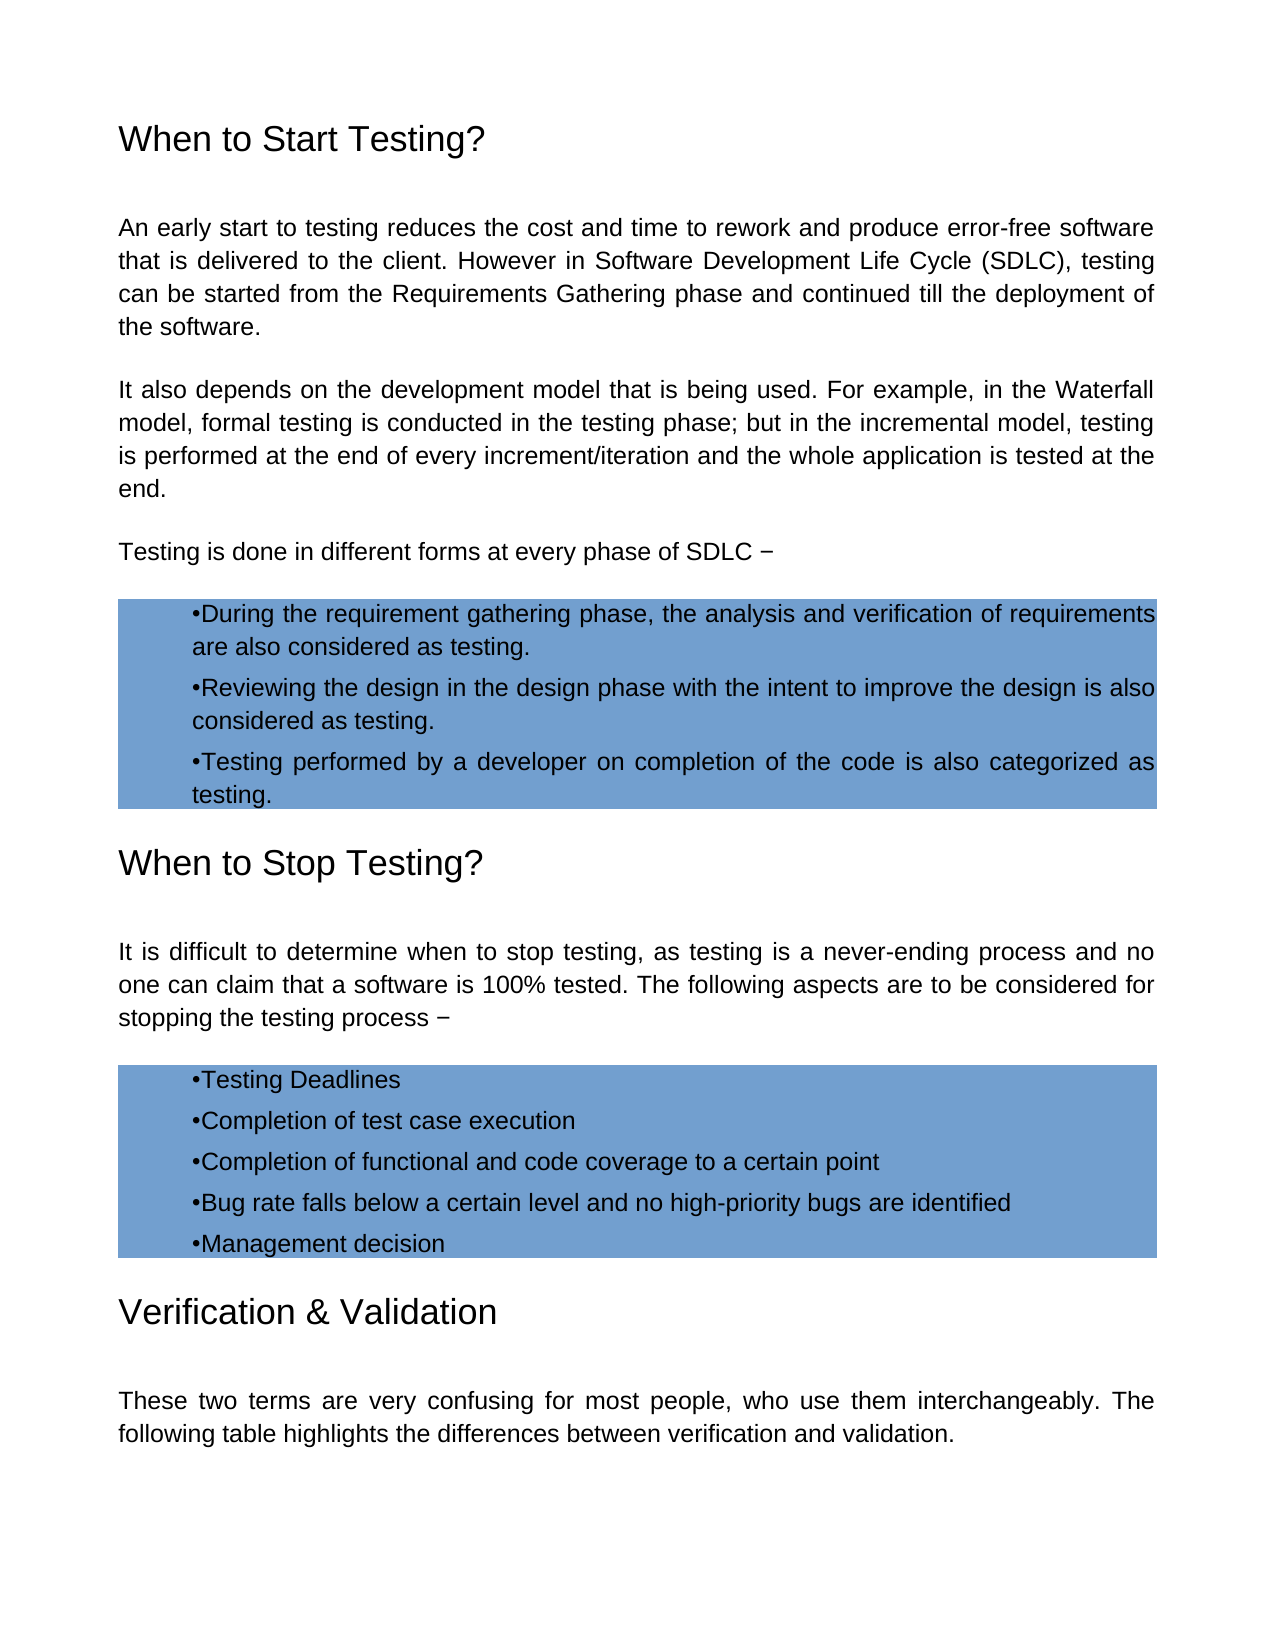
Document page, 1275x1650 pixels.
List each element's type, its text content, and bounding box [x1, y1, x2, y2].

text These two terms are very confusing for most people, who use them interchangeably. The following table highlights the differences between verification and validation. [118, 1386, 1157, 1448]
subtitle When to Start Testing? [118, 118, 1157, 159]
text It is difficult to determine when to stop testing, as testing is a never-ending process and no one can claim that a software is 100% tested. The following aspects are to be considered for stopping the testing process − [118, 937, 1157, 1032]
subtitle When to Stop Testing? [118, 842, 1157, 883]
list Completion of functional and code coverage to a certain point [118, 1147, 1157, 1176]
list Testing performed by a developer on completion of the code is also categorized as testing. [118, 747, 1157, 809]
subtitle Verification & Validation [118, 1291, 1157, 1332]
list Bug rate falls below a certain level and no high-priority bugs are identified [118, 1188, 1157, 1217]
list Completion of test case execution [118, 1106, 1157, 1135]
list Testing Deadlines [118, 1065, 1157, 1094]
text Testing is done in different forms at every phase of SDLC − [118, 536, 1157, 565]
list Management decision [118, 1229, 1157, 1258]
list During the requirement gathering phase, the analysis and verification of requirements are also considered as testing. [118, 599, 1157, 661]
list Reviewing the design in the design phase with the intent to improve the design is also considered as testing. [118, 673, 1157, 735]
text An early start to testing reduces the cost and time to rework and produce error-free software that is delivered to the client. However in Software Development Life Cycle (SDLC), testing can be started from the Requirements Gathering phase and continued till the deployment of the software. [118, 213, 1157, 341]
text It also depends on the development model that is being used. For example, in the Waterfall model, formal testing is conducted in the testing phase; but in the incremental model, testing is performed at the end of every increment/iteration and the whole application is tested at the end. [118, 375, 1157, 503]
